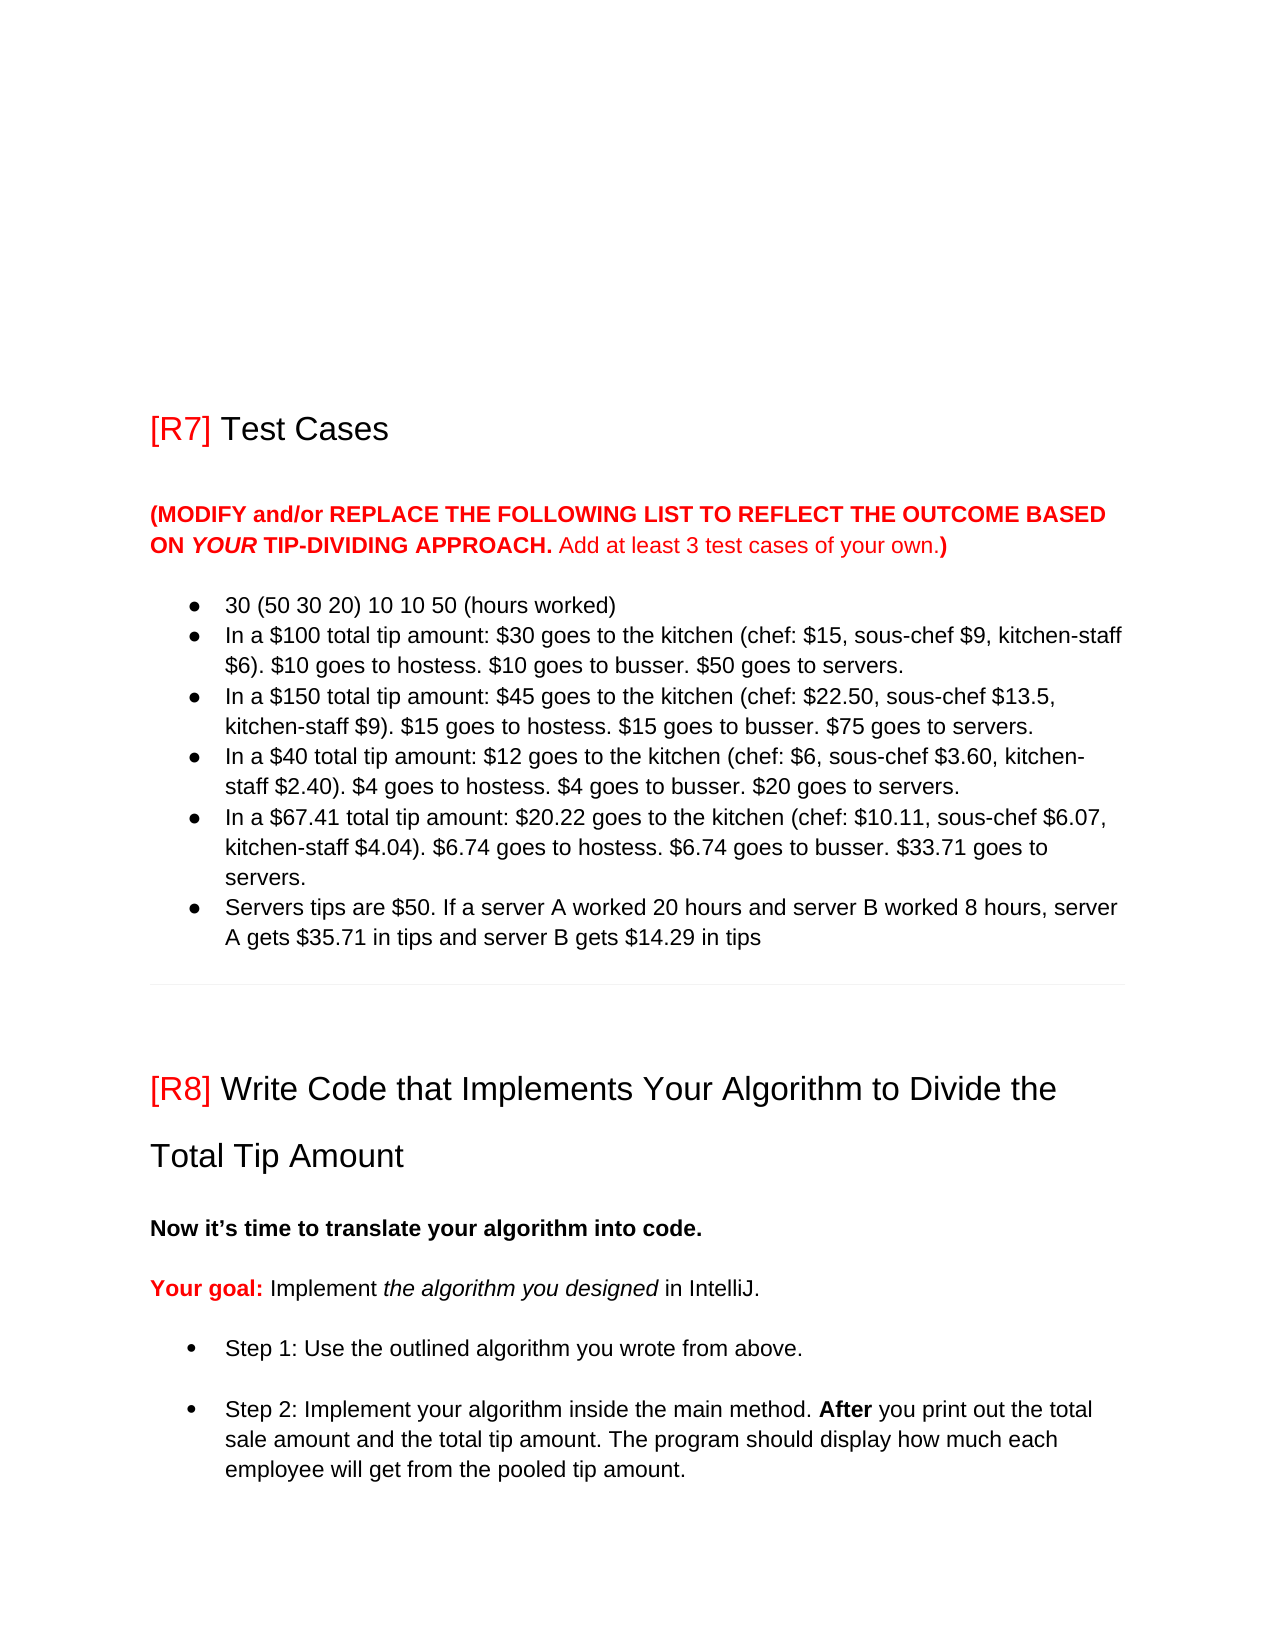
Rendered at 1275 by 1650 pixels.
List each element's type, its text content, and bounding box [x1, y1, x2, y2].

list In a $40 total tip amount: $12 goes to the kitchen (chef: $6, sous-chef $3.60, kitchen-staff $2.40). $4 goes to hostess. $4 goes to busser. $20 goes to servers. [187, 743, 1125, 800]
list In a $150 total tip amount: $45 goes to the kitchen (chef: $22.50, sous-chef $13.5, kitchen-staff $9). $15 goes to hostess. $15 goes to busser. $75 goes to servers. [187, 683, 1125, 739]
list Step 2: Implement your algorithm inside the main method. After you print out the total sale amount and the total tip amount. The program should display how much each employee will get from the pooled tip amount. [187, 1396, 1125, 1483]
text Your goal: Implement the algorithm you designed in IntelliJ. [150, 1275, 1125, 1301]
text Now it’s time to translate your algorithm into code. [150, 1214, 1125, 1241]
list Step 1: Use the outlined algorithm you wrote from above. [187, 1335, 1125, 1362]
list In a $100 total tip amount: $30 goes to the kitchen (chef: $15, sous-chef $9, kitchen-staff $6). $10 goes to hostess. $10 goes to busser. $50 goes to servers. [187, 622, 1125, 679]
subtitle [R8] Write Code that Implements Your Algorithm to Divide the Total Tip Amount [150, 1069, 1125, 1174]
list Servers tips are $50. If a server A worked 20 hours and server B worked 8 hours, server A gets $35.71 in tips and server B gets $14.29 in tips [187, 894, 1125, 951]
list 30 (50 30 20) 10 10 50 (hours worked) [187, 592, 1125, 618]
list In a $67.41 total tip amount: $20.22 goes to the kitchen (chef: $10.11, sous-chef $6.07, kitchen-staff $4.04). $6.74 goes to hostess. $6.74 goes to busser. $33.71 goes to servers. [187, 803, 1125, 890]
subtitle [R7] Test Cases [150, 409, 1125, 448]
text (MODIFY and/or REPLACE THE FOLLOWING LIST TO REFLECT THE OUTCOME BASED ON YOUR TIP-DIVIDING APPROACH. Add at least 3 test cases of your own.) [150, 501, 1125, 558]
